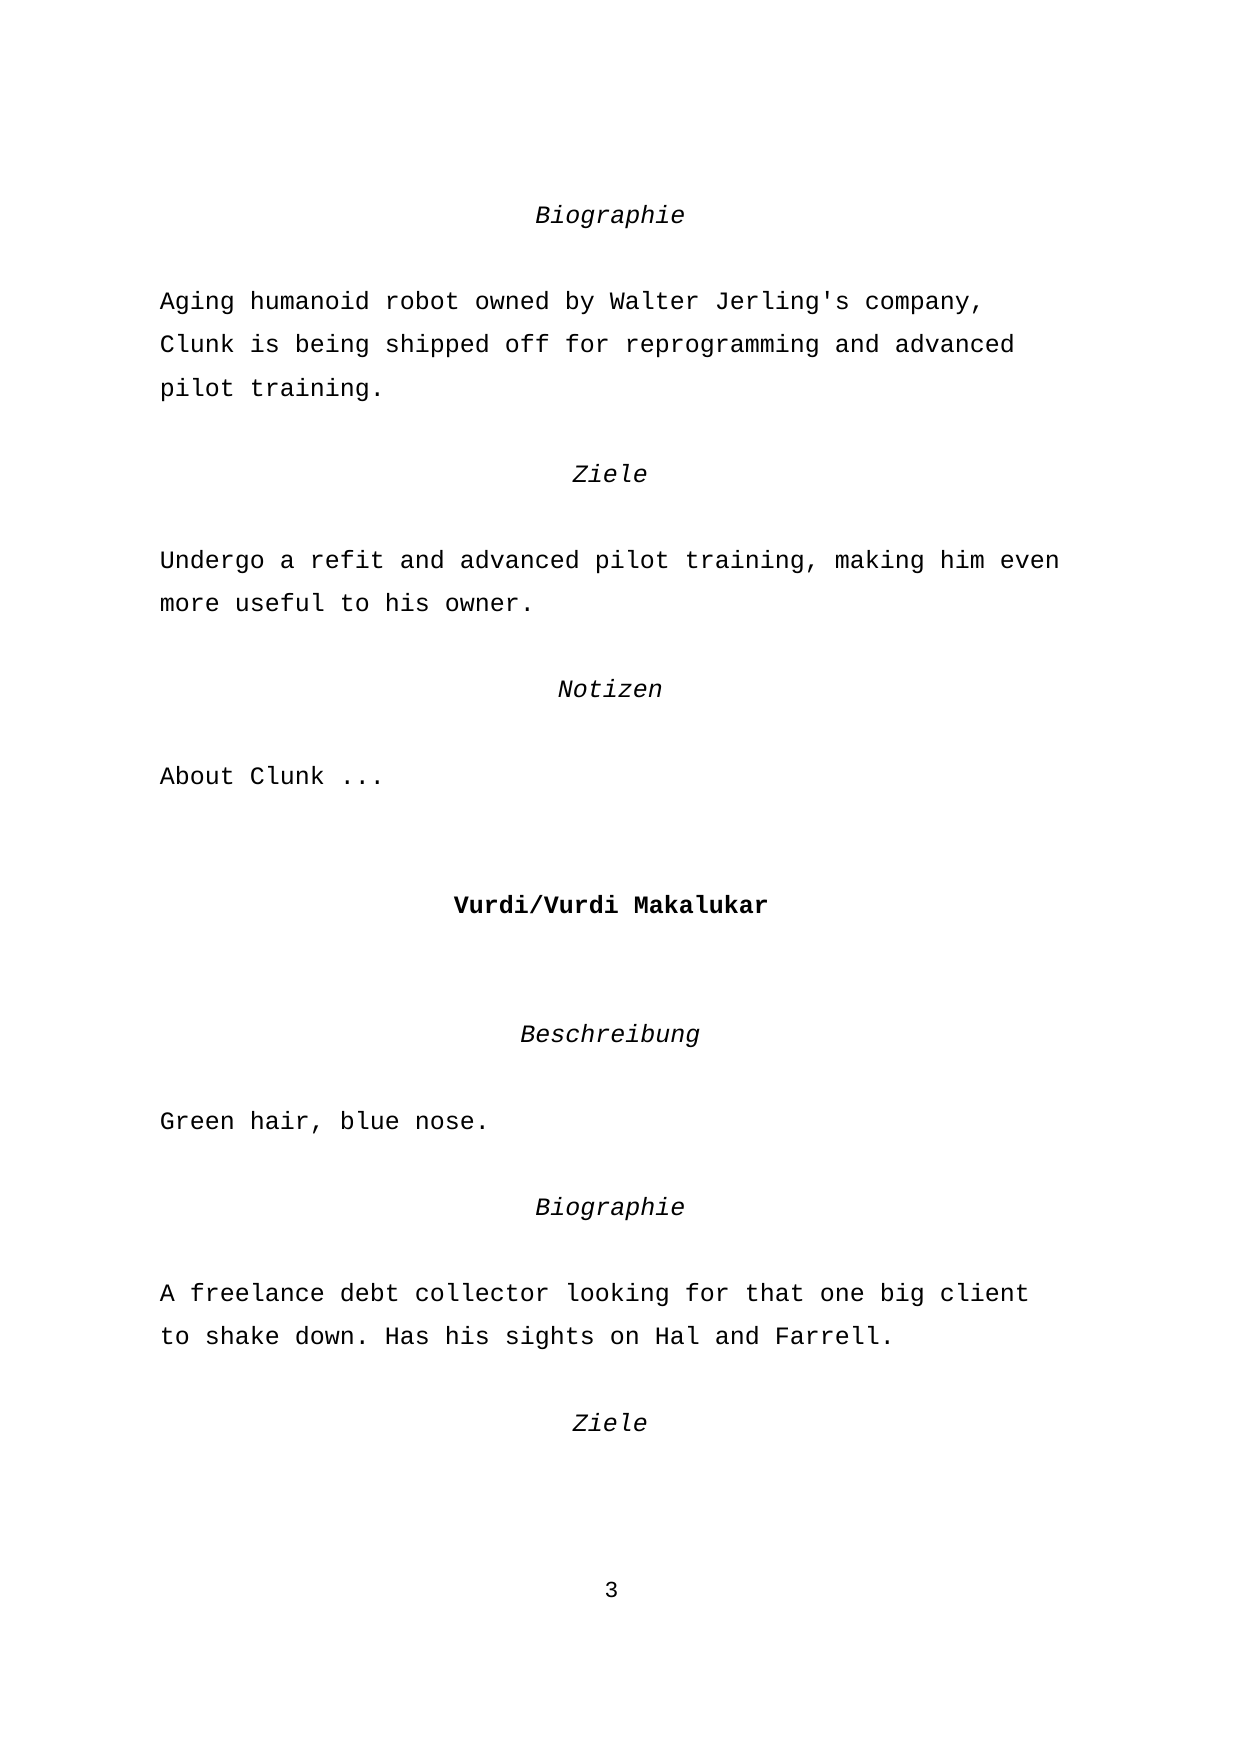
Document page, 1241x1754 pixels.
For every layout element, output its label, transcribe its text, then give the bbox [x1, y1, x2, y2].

subtitle Ziele [159, 448, 1063, 491]
text Aging humanoid robot owned by Walter Jerling's company, Clunk is being shipped off for reprogramming and advanced pilot training. [159, 275, 1063, 404]
text About Clunk ... [159, 749, 1063, 793]
text Undergo a refit and advanced pilot training, making him even more useful to his owner. [159, 534, 1063, 620]
subtitle Ziele [159, 1396, 1063, 1439]
subtitle Biographie [159, 1181, 1063, 1224]
subtitle Beschreibung [159, 1008, 1063, 1051]
subtitle Biographie [159, 189, 1063, 232]
subtitle Vurdi/Vurdi Makalukar [159, 879, 1063, 922]
subtitle Notizen [159, 663, 1063, 706]
text Green hair, blue nose. [159, 1094, 1063, 1138]
text A freelance debt collector looking for that one big client to shake down. Has his sights on Hal and Farrell. [159, 1267, 1063, 1353]
